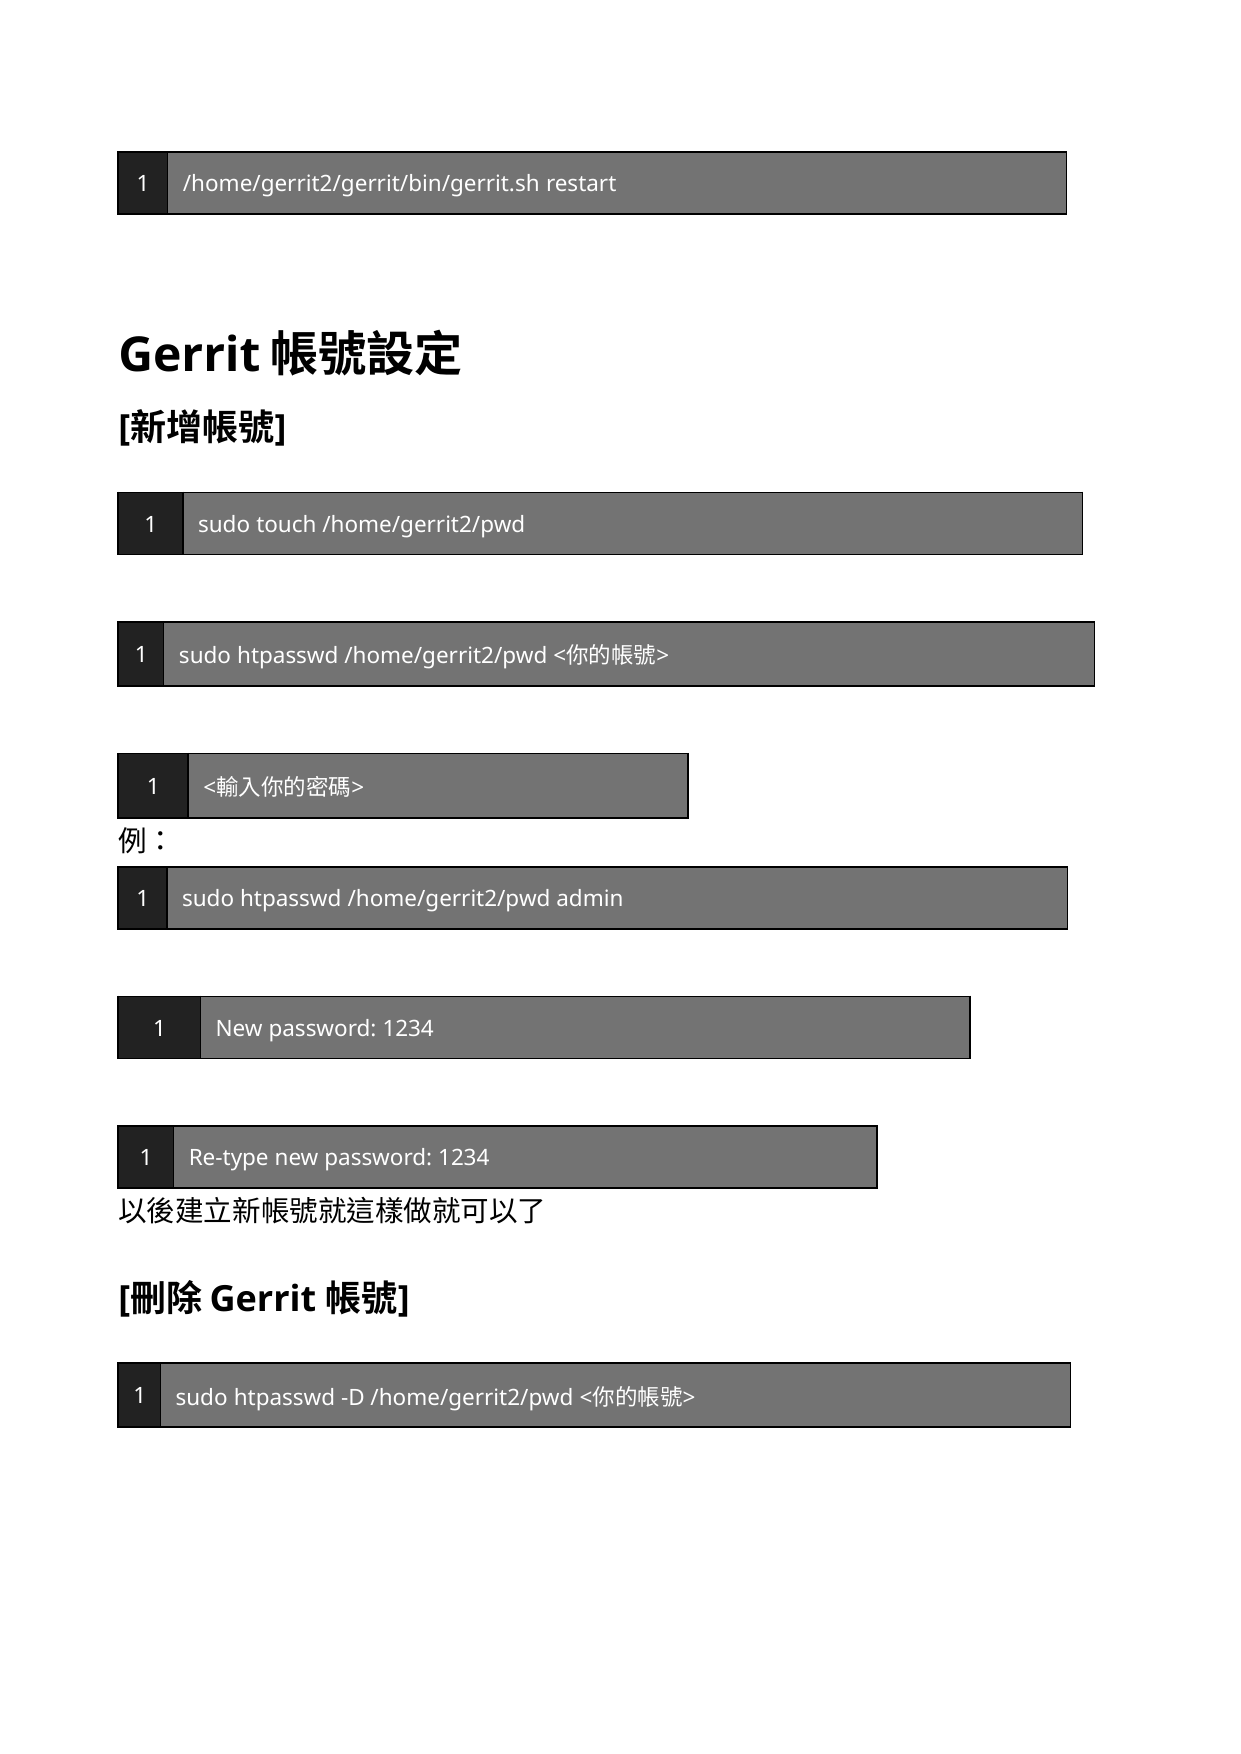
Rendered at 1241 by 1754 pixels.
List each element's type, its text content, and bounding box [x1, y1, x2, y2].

text [刪除Gerrit 帳號] [118, 1269, 1122, 1321]
table_header sudo htpasswd /home/gerrit2/pwd admin [168, 868, 1067, 928]
table_header 1 [119, 868, 166, 928]
text [新增帳號] [118, 398, 1122, 451]
table_header 1 [119, 1127, 173, 1187]
table_header 1 [119, 493, 182, 554]
table_header <輸入你的密碼> [189, 754, 687, 817]
table_header 1 [119, 754, 187, 817]
subtitle Gerrit帳號設定 [118, 316, 1122, 386]
table_header 1 [119, 153, 167, 213]
table_header sudo htpasswd -D /home/gerrit2/pwd <你的帳號> [161, 1364, 1070, 1426]
table_header sudo htpasswd /home/gerrit2/pwd <你的帳號> [164, 623, 1094, 685]
table_header /home/gerrit2/gerrit/bin/gerrit.sh restart [168, 153, 1066, 213]
text 以後建立新帳號就這樣做就可以了 [118, 1189, 1122, 1230]
text 例： [118, 818, 1122, 860]
table_header 1 [119, 997, 200, 1058]
table_header 1 [119, 1364, 160, 1426]
table_header 1 [119, 623, 163, 685]
table_header New password: 1234 [201, 997, 969, 1058]
table_header Re-type new password: 1234 [174, 1127, 876, 1187]
table_header sudo touch /home/gerrit2/pwd [184, 493, 1082, 554]
